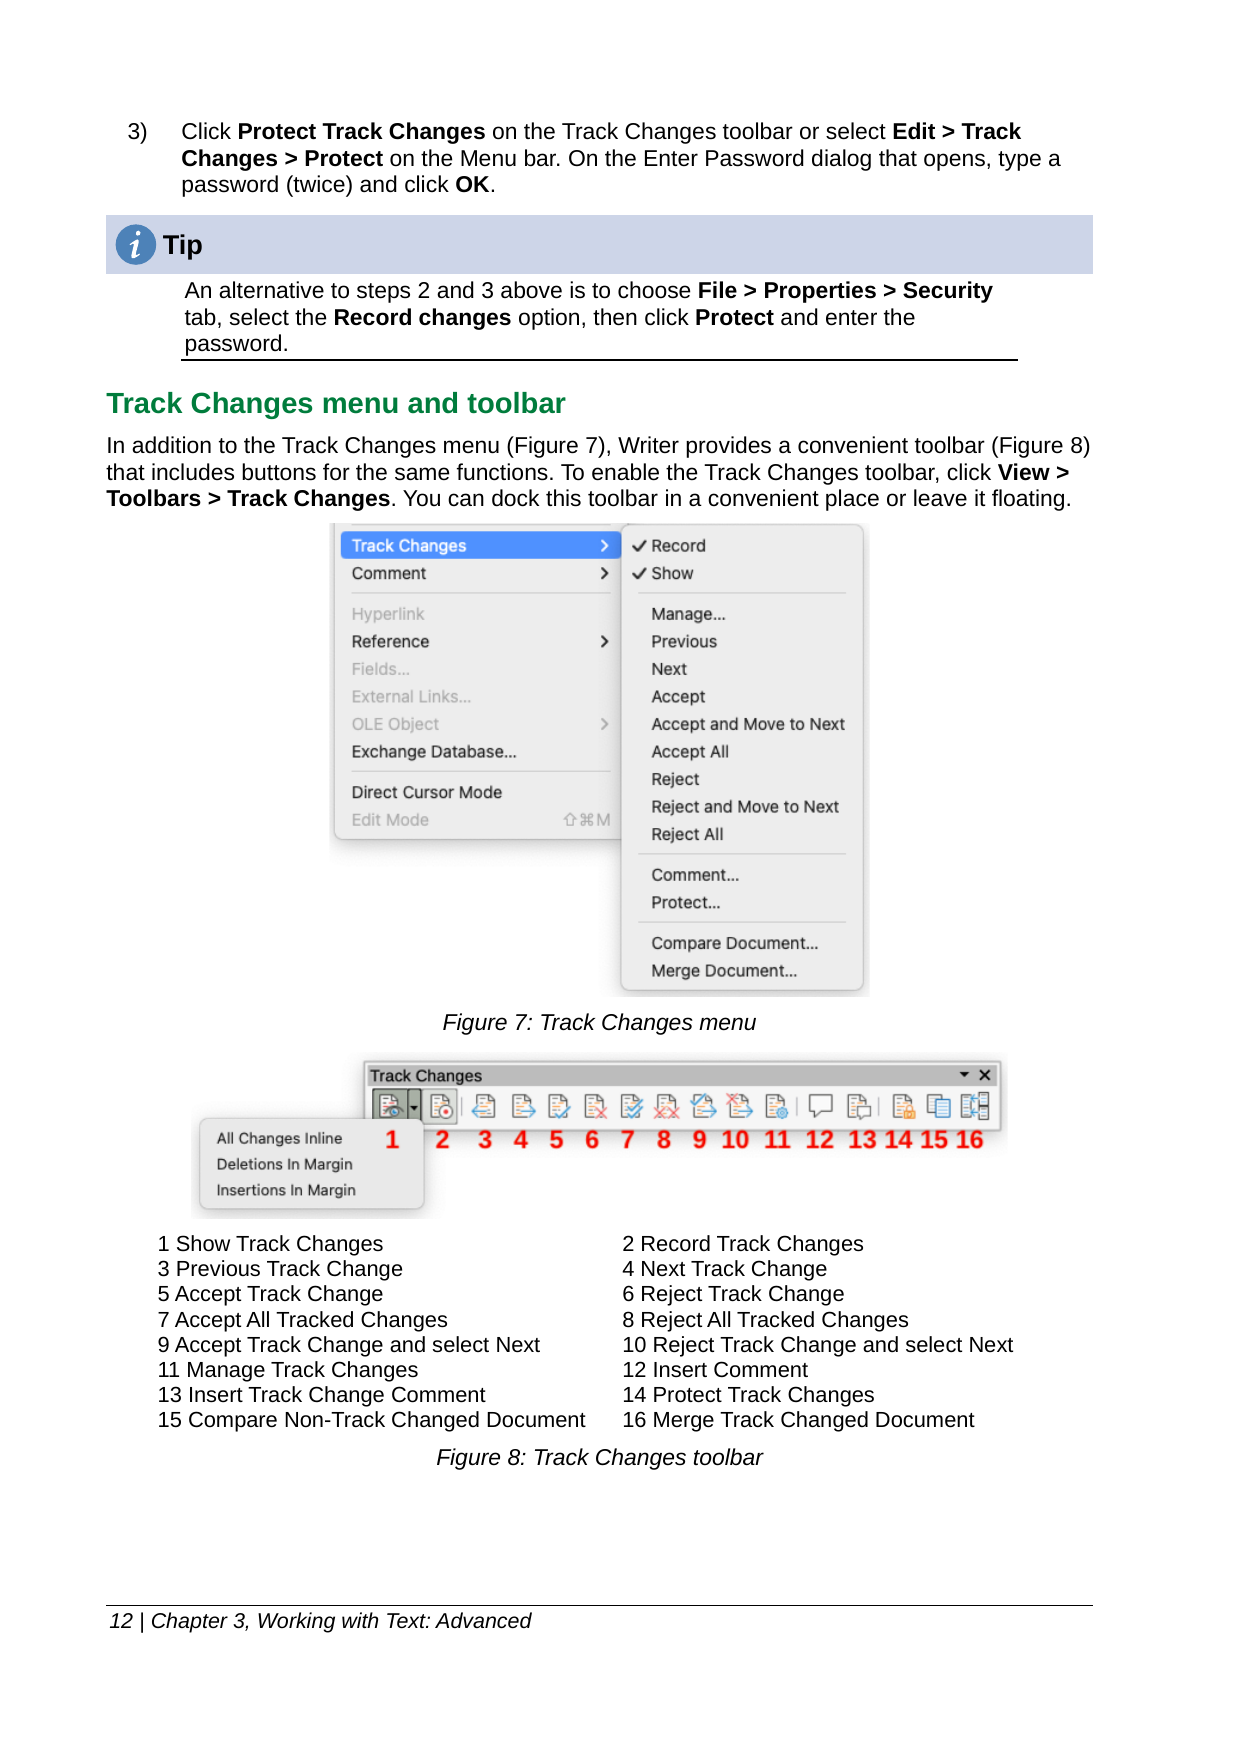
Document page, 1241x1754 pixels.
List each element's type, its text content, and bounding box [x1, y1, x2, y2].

table_cell 16 Merge Track Changed Document [622, 1407, 1041, 1432]
table_cell 9 Accept Track Change and select Next [158, 1332, 622, 1357]
table_cell 8 Reject All Tracked Changes [622, 1306, 1041, 1332]
table_cell 4 Next Track Change [622, 1256, 1041, 1281]
table_cell 15 Compare Non-Track Changed Document [158, 1407, 622, 1432]
text In addition to the Track Changes menu (Figure 7), Writer provides a convenient toolbar (Figure 8) that includes buttons for the same functions. To enable the Track Changes toolbar, click View > Toolbars > Track Changes. You can dock this toolbar in a convenient place or leave it floating. [106, 432, 1093, 511]
table_cell 10 Reject Track Change and select Next [622, 1332, 1041, 1357]
table_cell 3 Previous Track Change [158, 1256, 622, 1281]
list Click Protect Track Changes on the Track Changes toolbar or select Edit > Track Changes > Protect on the Menu bar. On the Enter Password dialog that opens, type a password (twice) and click OK. [148, 118, 1093, 197]
picture [329, 523, 870, 997]
text Figure 7: Track Changes menu [291, 1009, 907, 1035]
table_cell 12 Insert Comment [622, 1357, 1041, 1382]
table_cell 14 Protect Track Changes [622, 1382, 1041, 1407]
subtitle Tip [106, 215, 1093, 274]
table_header 1 Show Track Changes [158, 1231, 622, 1256]
table_cell 5 Accept Track Change [158, 1281, 622, 1306]
text Figure 8: Track Changes toolbar [157, 1444, 1041, 1471]
table_cell 7 Accept All Tracked Changes [158, 1306, 622, 1332]
picture [191, 1052, 1008, 1219]
table_cell 13 Insert Track Change Comment [158, 1382, 622, 1407]
subtitle Track Changes menu and toolbar [106, 386, 1093, 420]
table_cell 11 Manage Track Changes [158, 1357, 622, 1382]
text An alternative to steps 2 and 3 above is to choose File > Properties > Security tab, select the Record changes option, then click Protect and enter the password. [181, 274, 1018, 359]
table_header 2 Record Track Changes [622, 1231, 1041, 1256]
table_cell 6 Reject Track Change [622, 1281, 1041, 1306]
